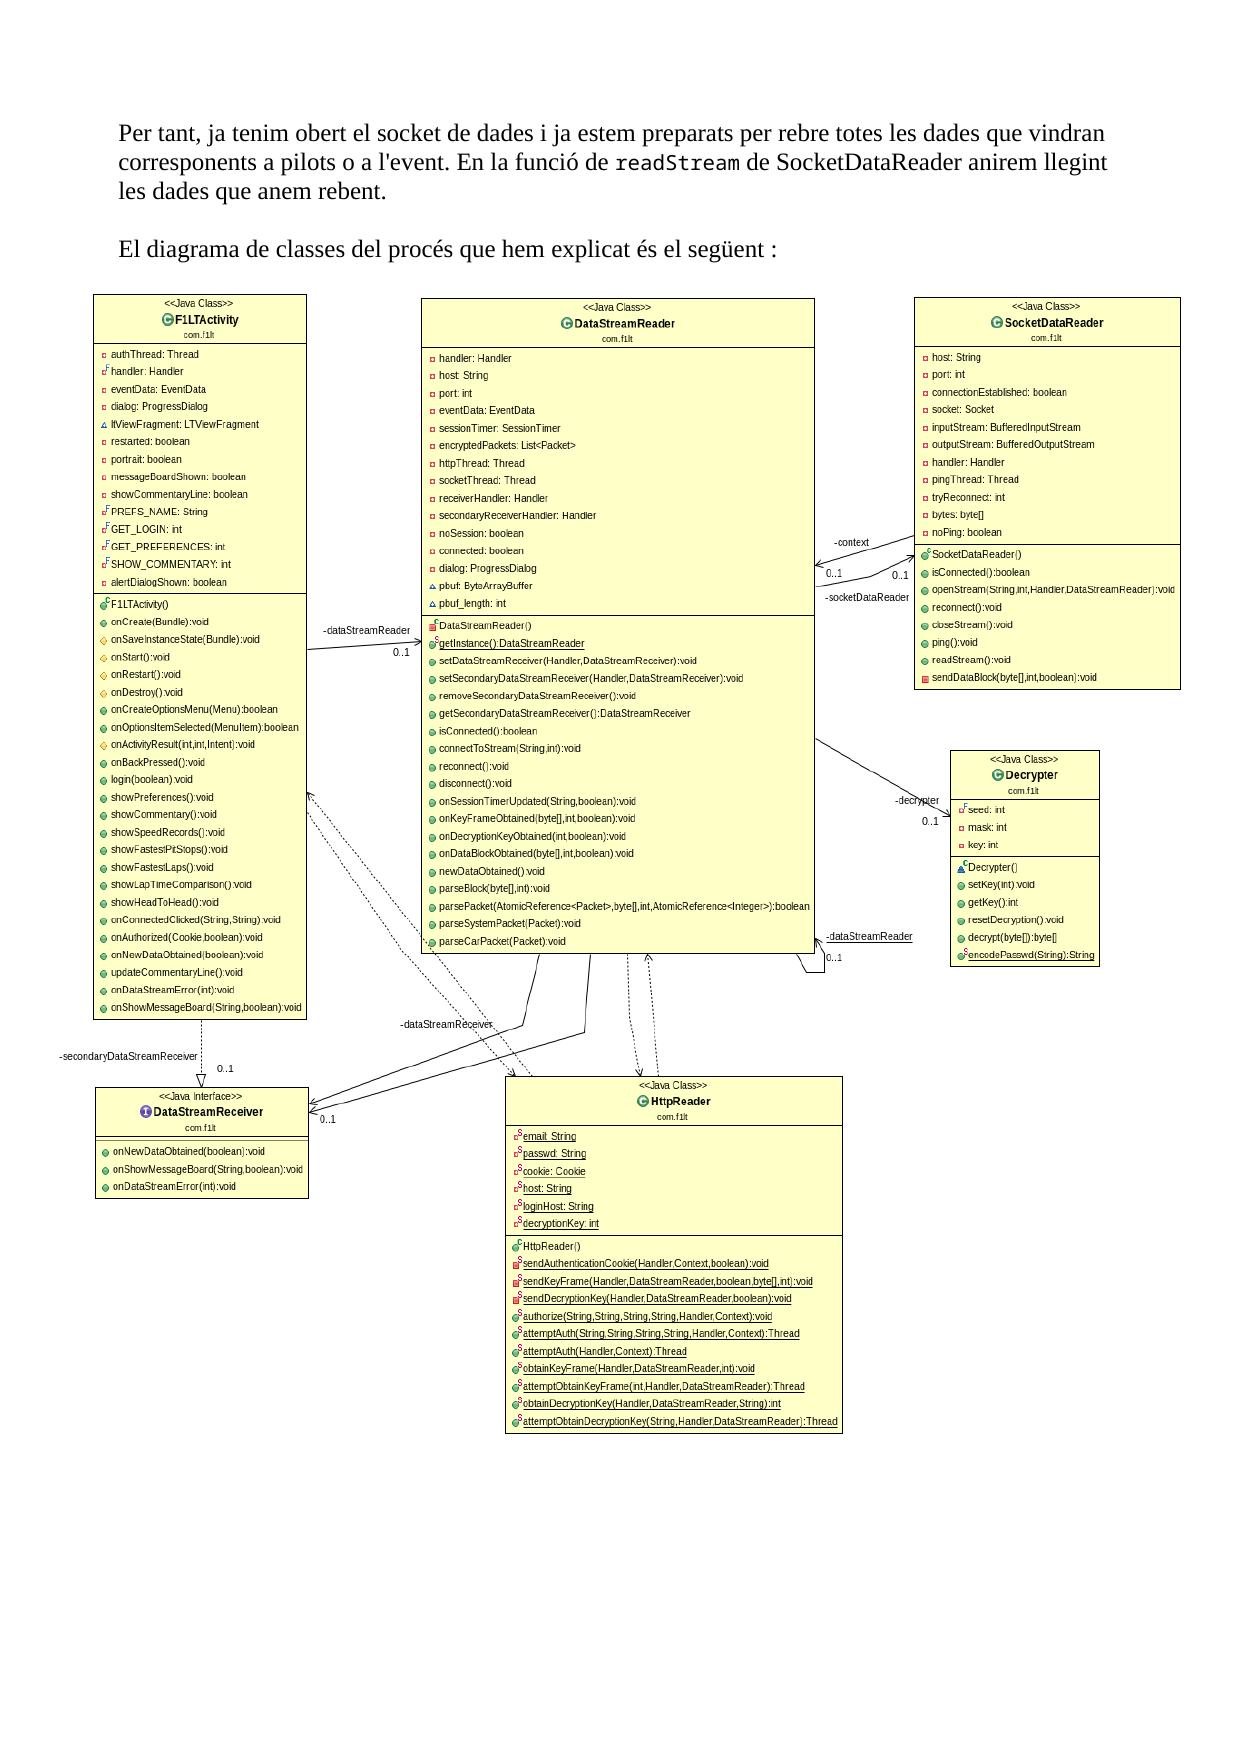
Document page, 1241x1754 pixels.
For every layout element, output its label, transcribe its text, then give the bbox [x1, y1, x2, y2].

text El diagrama de classes del procés que hem explicat és el següent : [118, 234, 1122, 263]
picture [57, 291, 1183, 1436]
text Per tant, ja tenim obert el socket de dades i ja estem preparats per rebre totes les dades que vindran corresponents a pilots o a l'event. En la funció de readStream de SocketDataReader anirem llegint les dades que anem rebent. [118, 118, 1122, 205]
